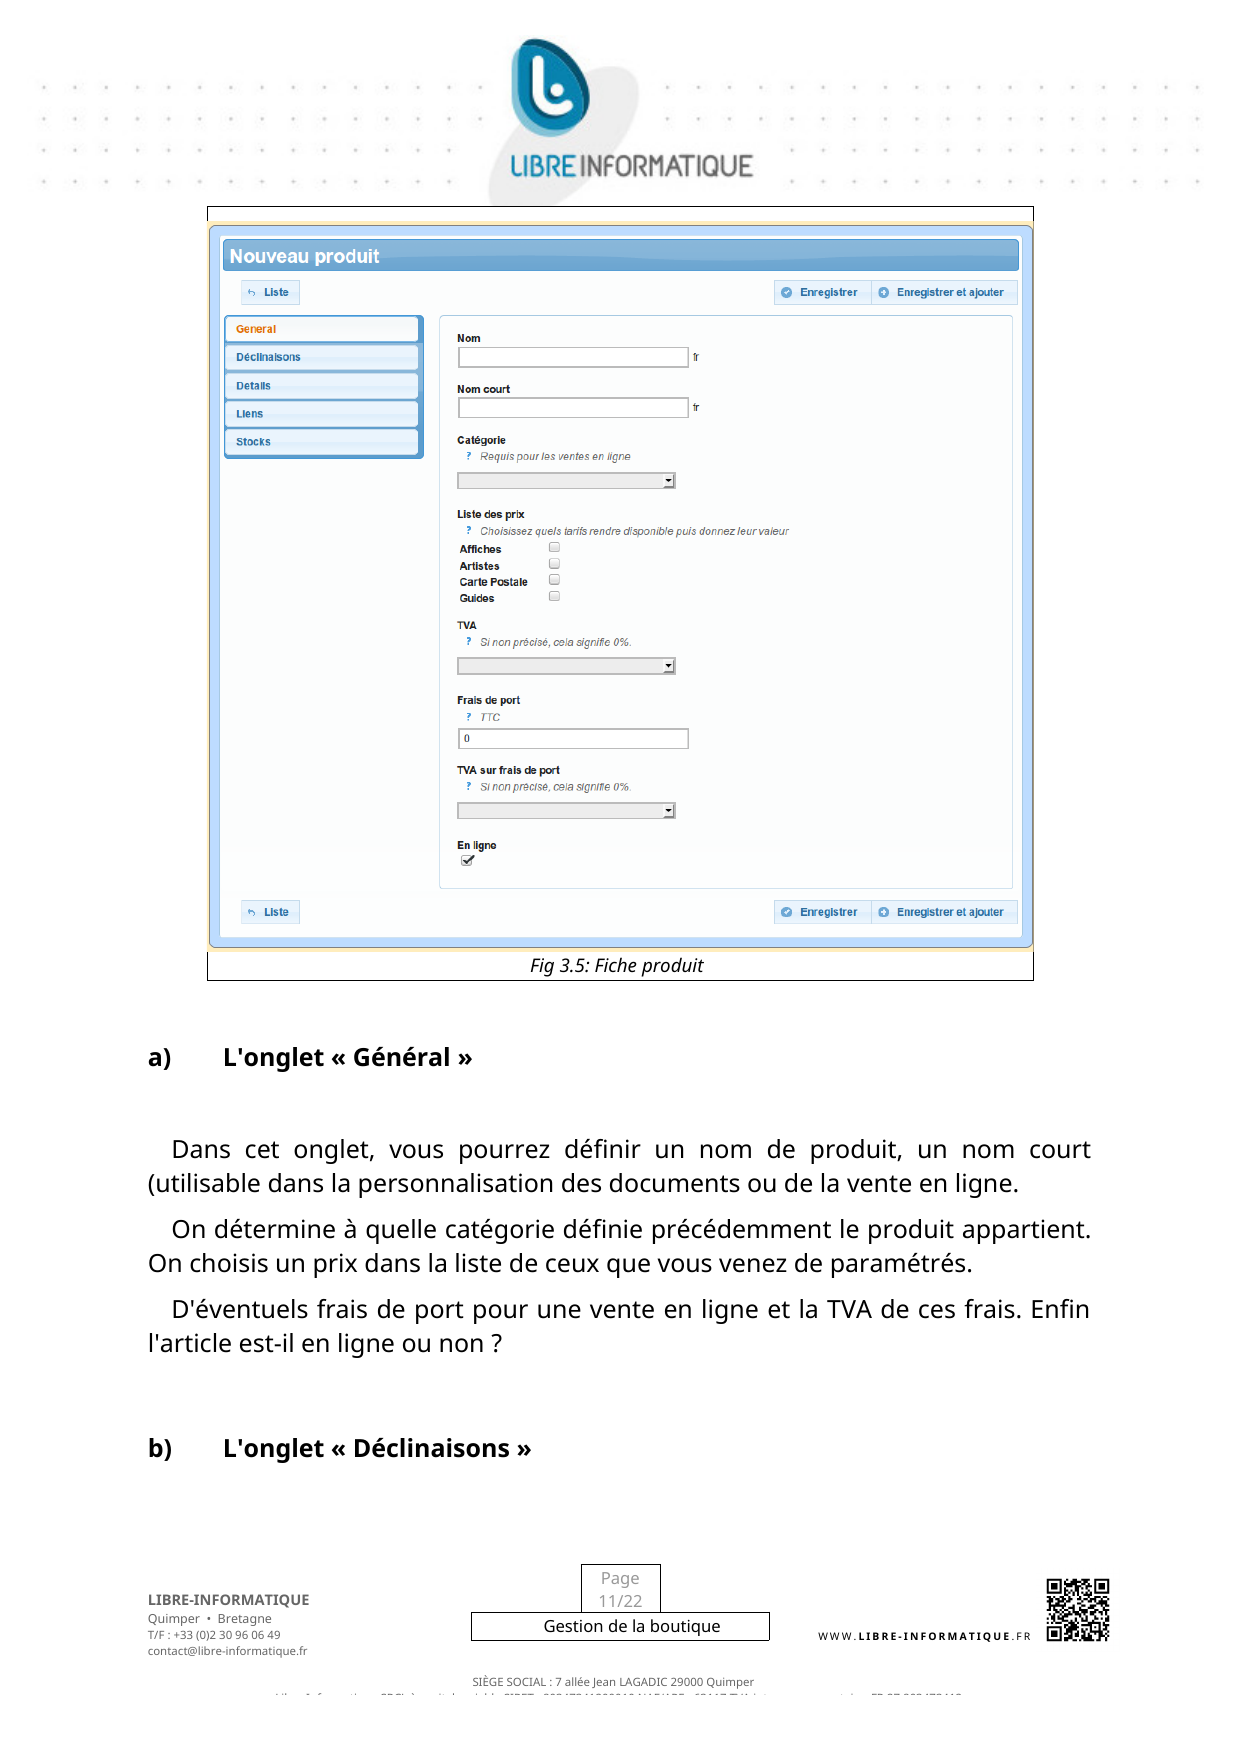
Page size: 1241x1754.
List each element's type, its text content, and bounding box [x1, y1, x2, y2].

text Fig 3.5: Fiche produit [210, 952, 1031, 978]
text D'éventuels frais de port pour une vente en ligne et la TVA de ces frais. Enfin l'article est-il en ligne ou non ? [148, 1292, 1093, 1360]
picture [1036, 1568, 1120, 1652]
subtitle L'onglet « Général » [148, 1040, 1093, 1074]
picture [206, 221, 1034, 952]
subtitle L'onglet « Déclinaisons » [148, 1431, 1093, 1465]
picture [27, 35, 1213, 220]
text On détermine à quelle catégorie définie précédemment le produit appartient. On choisis un prix dans la liste de ceux que vous venez de paramétrés. [148, 1212, 1093, 1280]
text Dans cet onglet, vous pourrez définir un nom de produit, un nom court (utilisable dans la personnalisation des documents ou de la vente en ligne. [148, 1132, 1093, 1200]
